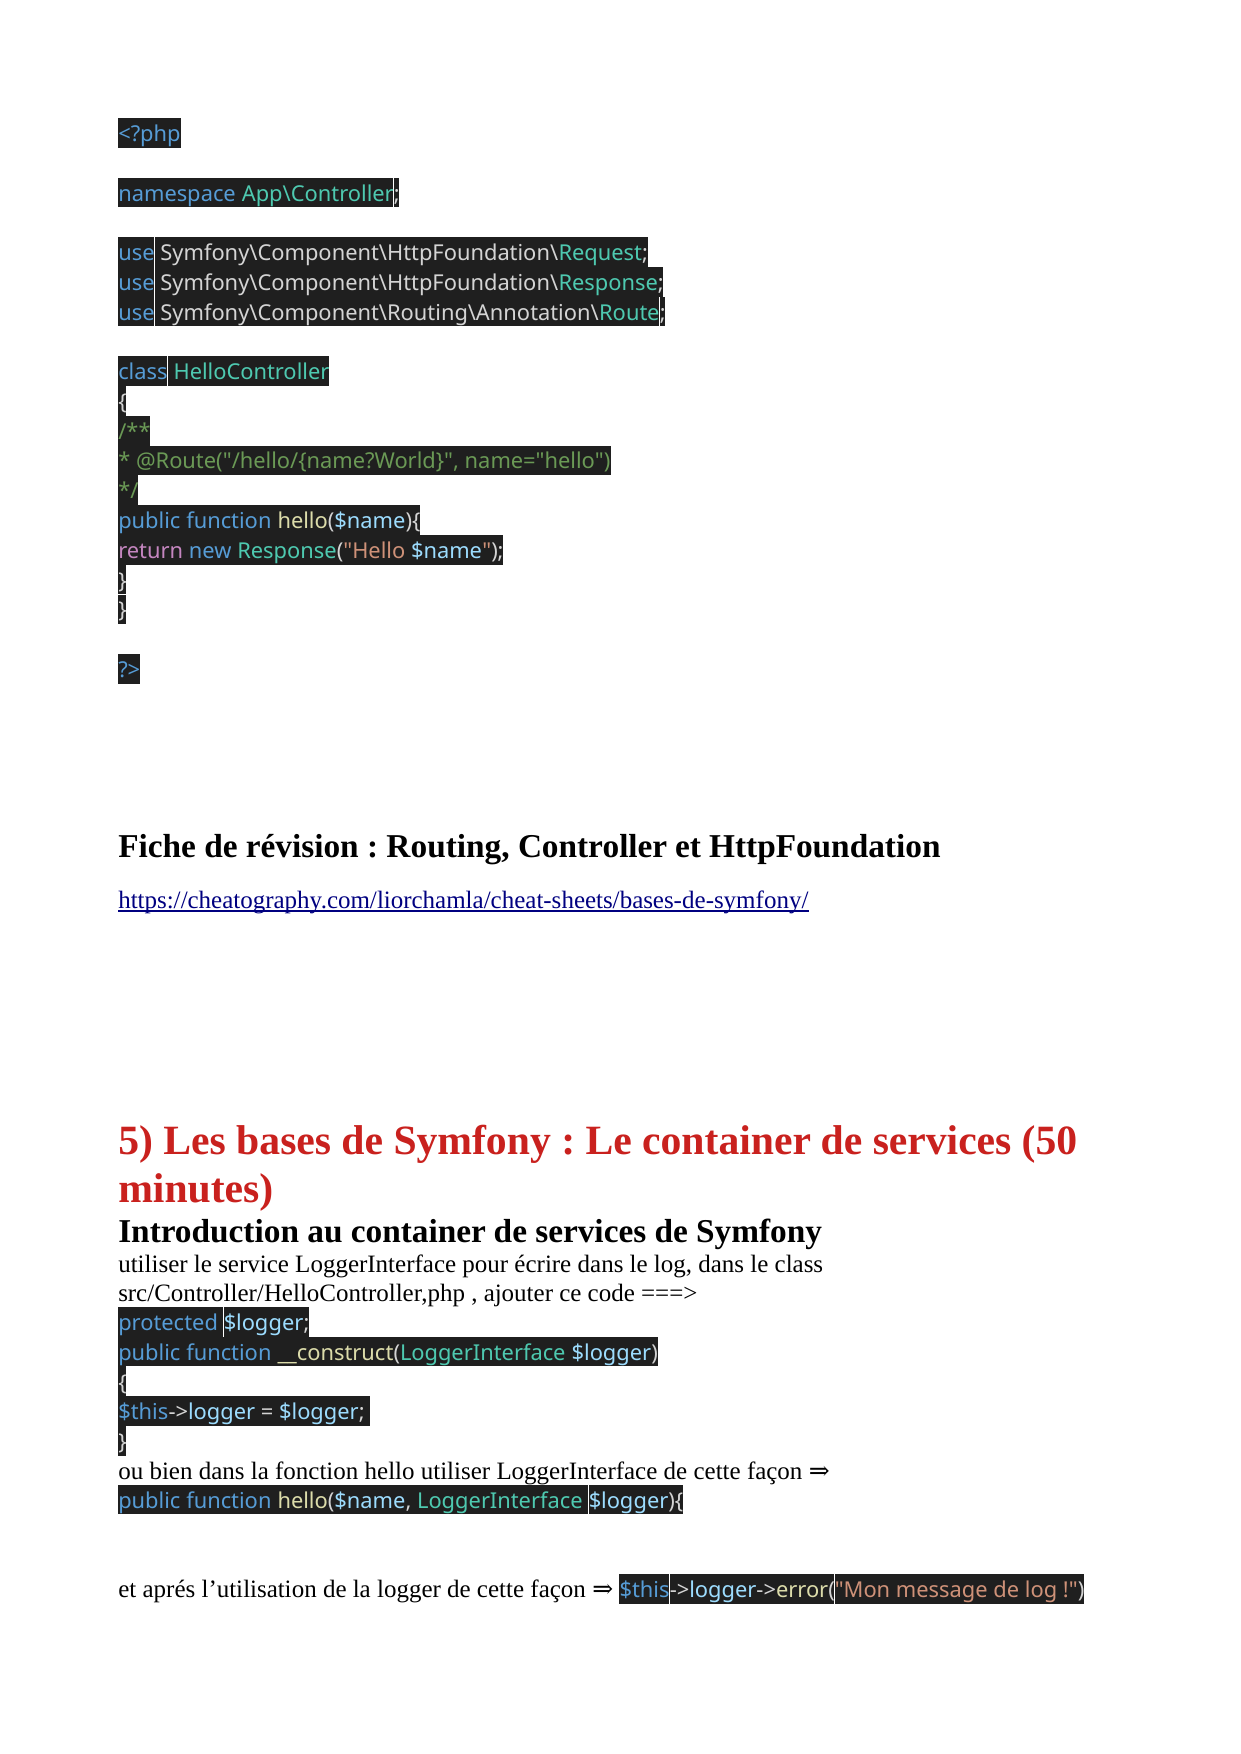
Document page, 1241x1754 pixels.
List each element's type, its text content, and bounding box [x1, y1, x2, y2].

text https://cheatography.com/liorchamla/cheat-sheets/bases-de-symfony/ [118, 885, 1122, 914]
text { [118, 1366, 1122, 1396]
text use Symfony\Component\HttpFoundation\Request; [118, 237, 1122, 267]
text <?php [118, 118, 1122, 148]
text protected $logger; [118, 1307, 1122, 1337]
text namespace App\Controller; [118, 178, 1122, 207]
text /** [118, 416, 1122, 446]
text $this->logger = $logger; [118, 1396, 1122, 1426]
text } [118, 565, 1122, 594]
text Introduction au container de services de Symfony [118, 1211, 1122, 1249]
text * @Route("/hello/{name?World}", name="hello") [118, 446, 1122, 475]
text return new Response("Hello $name"); [118, 535, 1122, 565]
text } [118, 1426, 1122, 1456]
text use Symfony\Component\HttpFoundation\Response; [118, 267, 1122, 297]
text ou bien dans la fonction hello utiliser LoggerInterface de cette façon ⇒ public function hello($name, LoggerInterface $logger){ [118, 1456, 1122, 1514]
text public function __construct(LoggerInterface $logger) [118, 1337, 1122, 1366]
text utiliser le service LoggerInterface pour écrire dans le log, dans le class src/Controller/HelloController,php , ajouter ce code ===> [118, 1249, 1122, 1307]
text } [118, 594, 1122, 624]
text use Symfony\Component\Routing\Annotation\Route; [118, 297, 1122, 326]
text ?> [118, 654, 1122, 684]
text { [118, 386, 1122, 416]
text */ [118, 475, 1122, 505]
text Fiche de révision : Routing, Controller et HttpFoundation [118, 827, 1122, 865]
text 5) Les bases de Symfony : Le container de services (50 minutes) [118, 1115, 1122, 1211]
text public function hello($name){ [118, 505, 1122, 535]
text et aprés l’utilisation de la logger de cette façon ⇒ $this->logger->error("Mon message de log !") [118, 1574, 1122, 1604]
text class HelloController [118, 356, 1122, 386]
